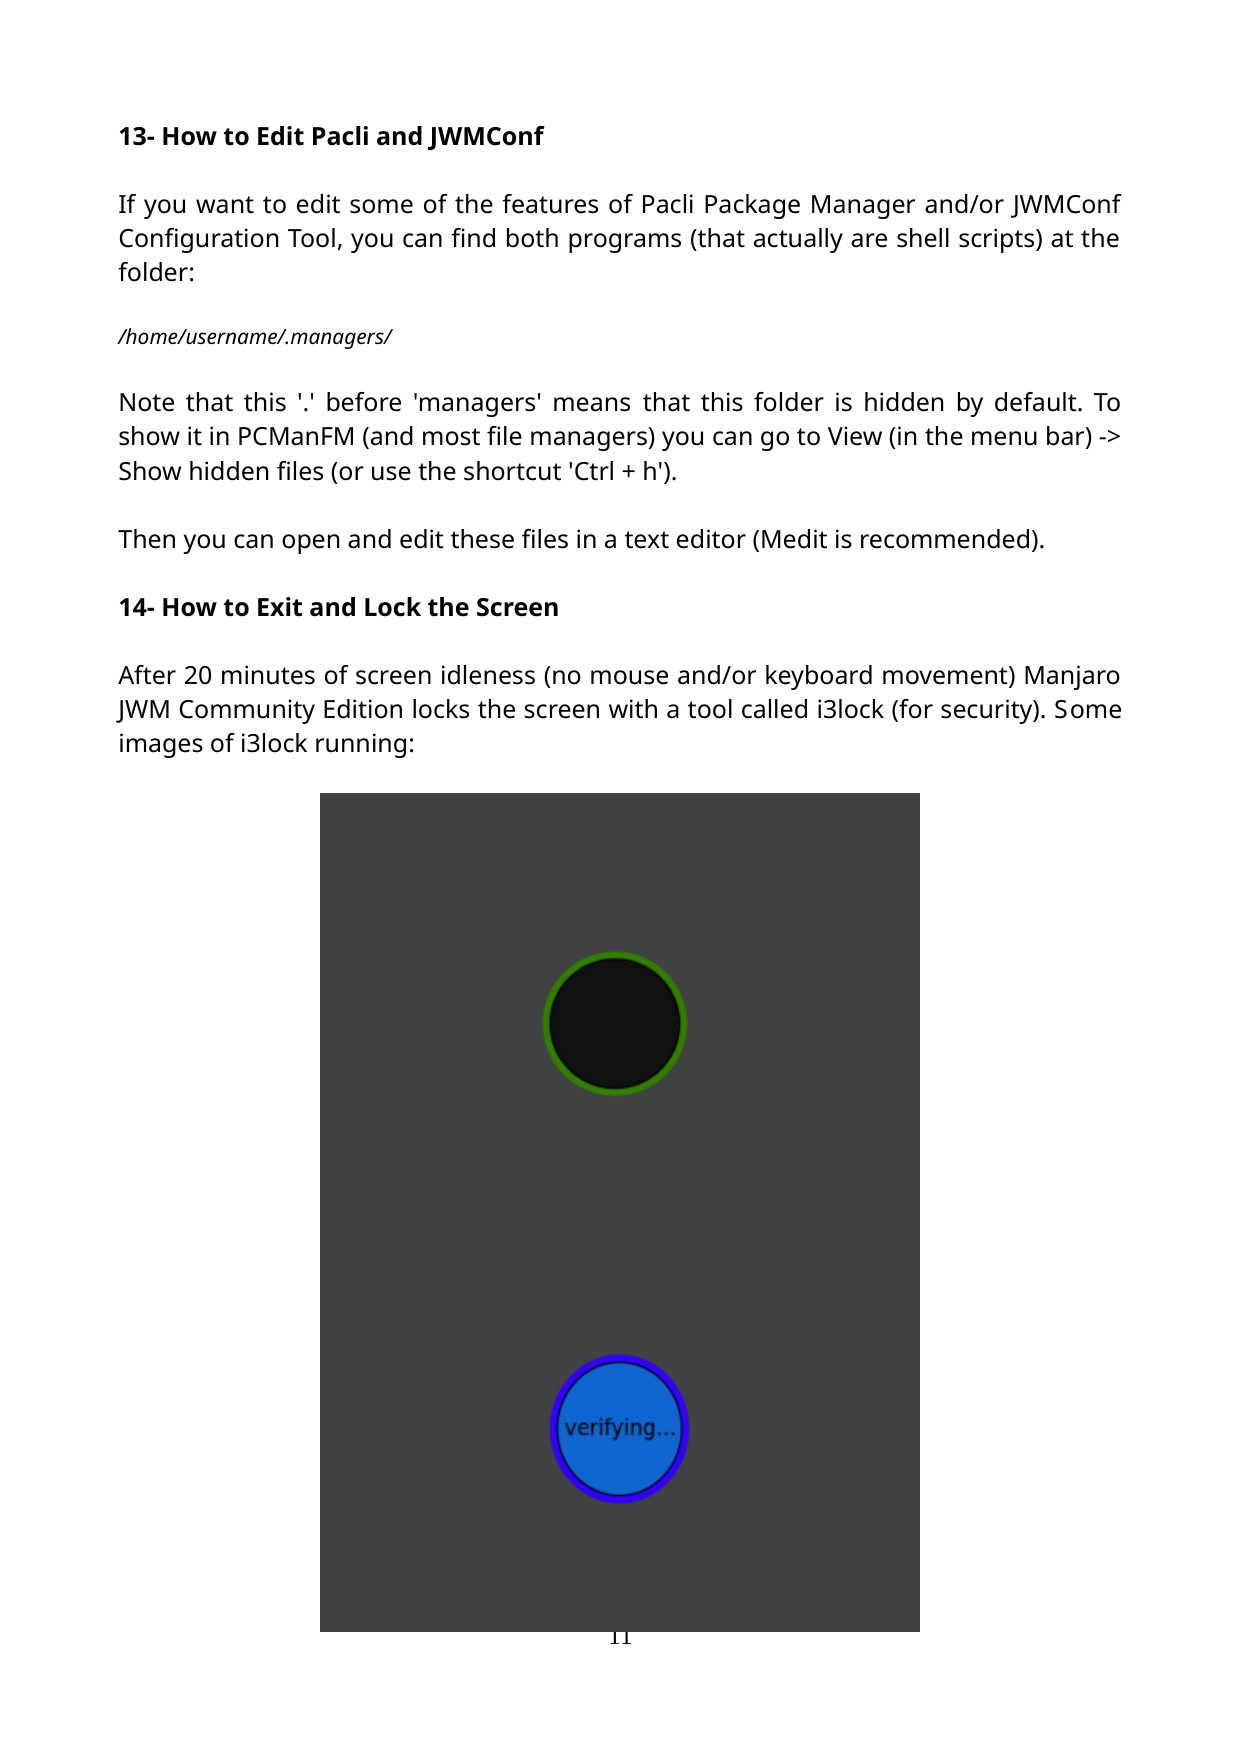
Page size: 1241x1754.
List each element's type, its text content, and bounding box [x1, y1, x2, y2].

text After 20 minutes of screen idleness (no mouse and/or keyboard movement) Manjaro JWM Community Edition locks the screen with a tool called i3lock (for security). Some images of i3lock running: [118, 657, 1122, 760]
subtitle 13- How to Edit Pacli and JWMConf [118, 118, 1122, 152]
text Note that this '.' before 'managers' means that this folder is hidden by default. To show it in PCManFM (and most file managers) you can go to View (in the menu bar) -> Show hidden files (or use the shortcut 'Ctrl + h'). [118, 385, 1122, 487]
subtitle 14- How to Exit and Lock the Screen [118, 589, 1122, 623]
text Then you can open and edit these files in a text editor (Medit is recommended). [118, 521, 1122, 555]
text If you want to edit some of the features of Pacli Package Manager and/or JWMConf Configuration Tool, you can find both programs (that actually are shell scripts) at the folder: [118, 186, 1122, 288]
picture [320, 793, 920, 1632]
text /home/username/.managers/ [118, 322, 1122, 351]
